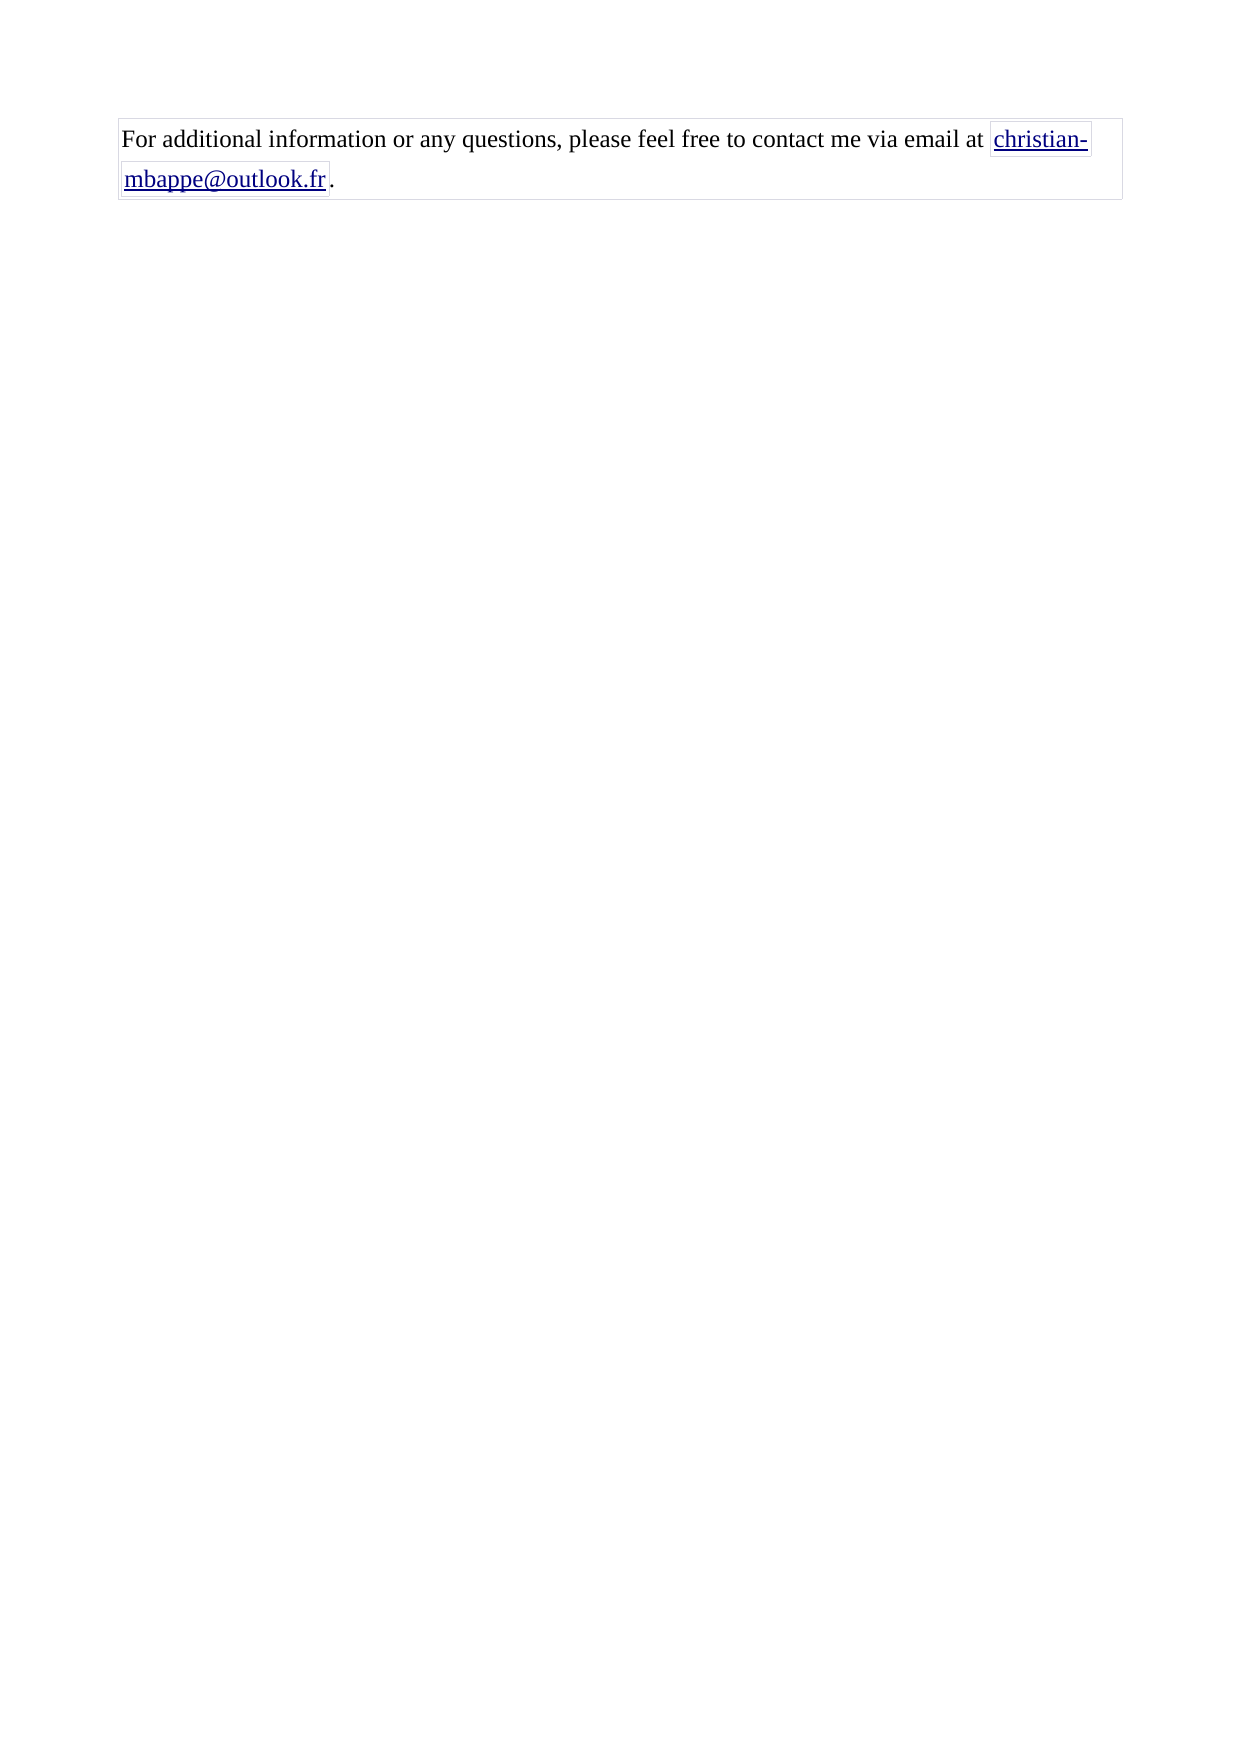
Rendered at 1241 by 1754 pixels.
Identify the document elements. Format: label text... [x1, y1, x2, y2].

text For additional information or any questions, please feel free to contact me via email at christian-mbappe@outlook.fr. [119, 119, 1122, 199]
